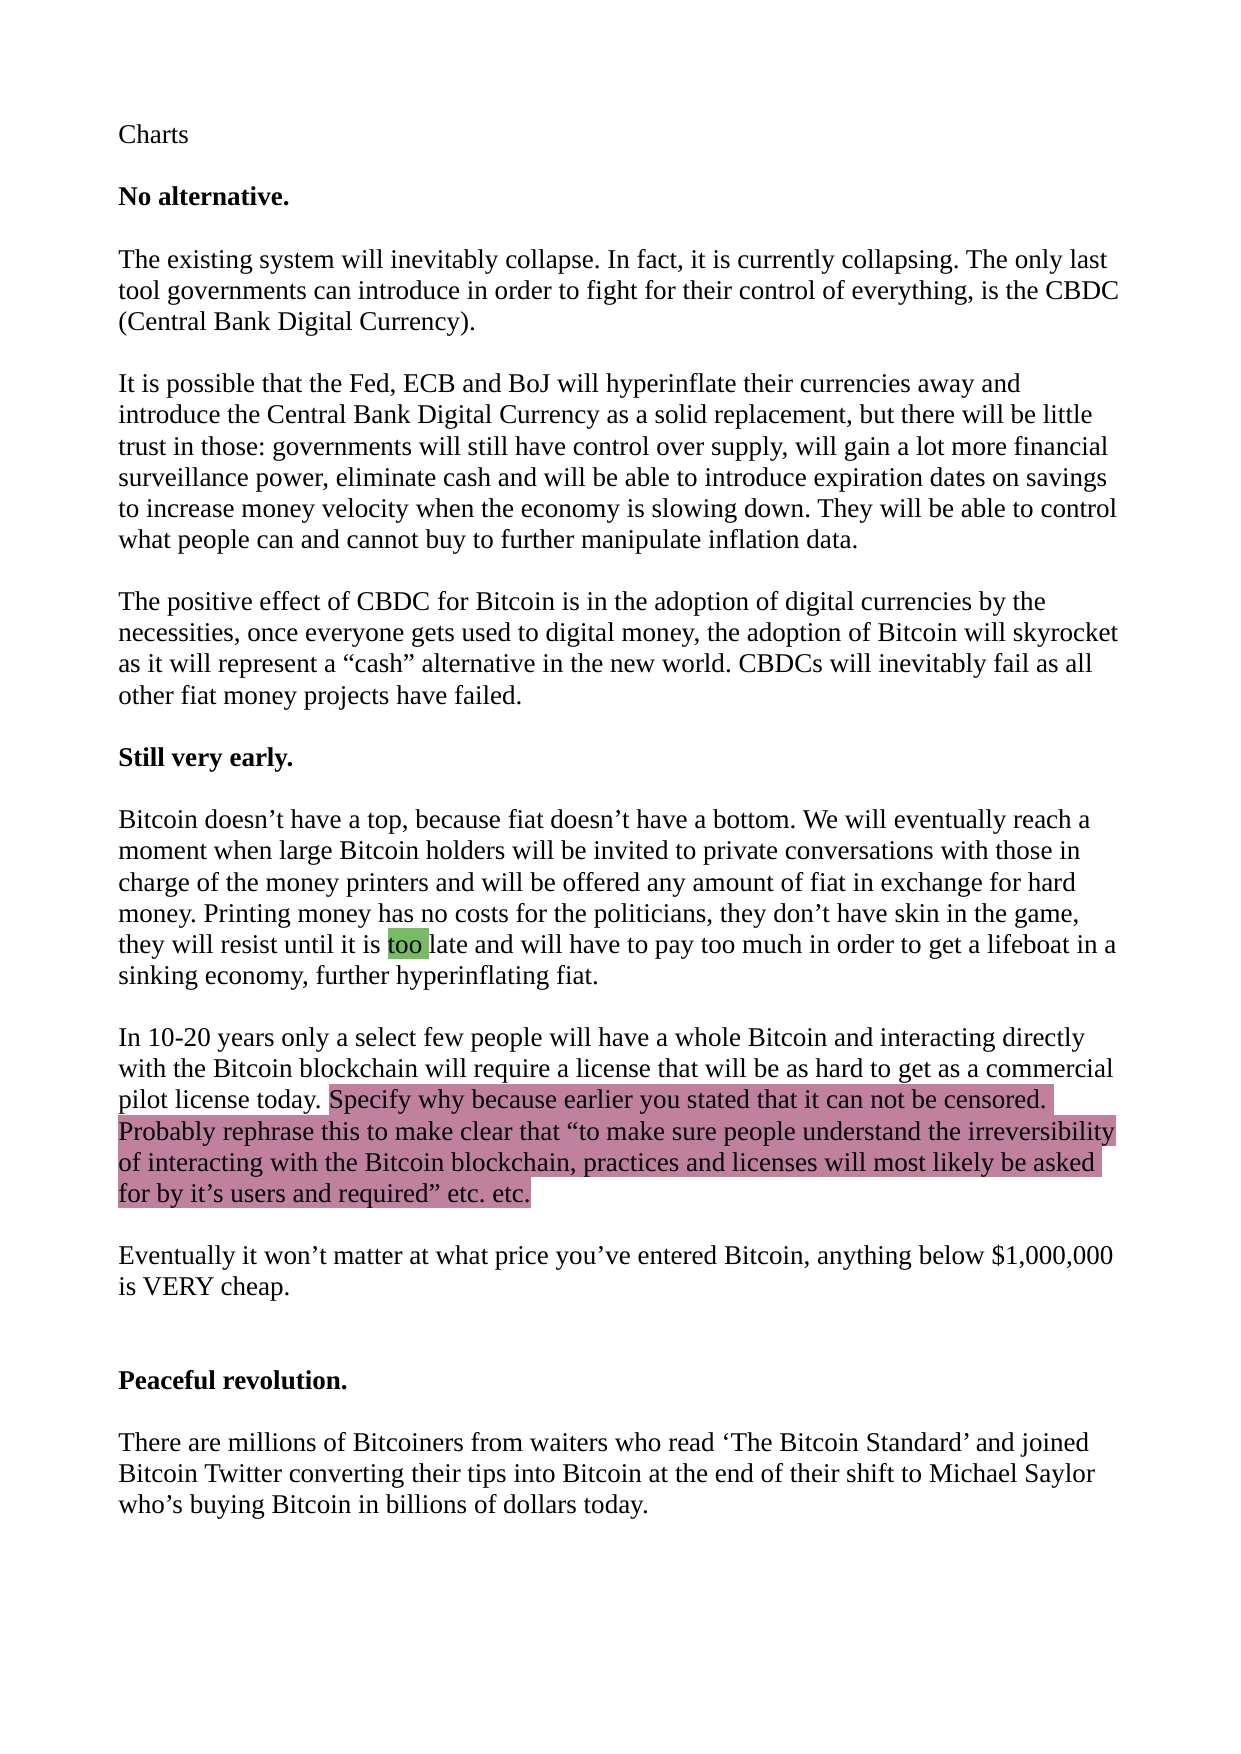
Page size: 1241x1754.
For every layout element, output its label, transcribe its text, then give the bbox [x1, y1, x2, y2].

text Still very early. [118, 741, 1122, 772]
text The positive effect of CBDC for Bitcoin is in the adoption of digital currencies by the necessities, once everyone gets used to digital money, the adoption of Bitcoin will skyrocket as it will represent a “cash” alternative in the new world. CBDCs will inevitably fail as all other fiat money projects have failed. [118, 585, 1122, 710]
text Charts [118, 118, 1122, 149]
text Eventually it won’t matter at what price you’ve entered Bitcoin, anything below $1,000,000 is VERY cheap. [118, 1239, 1122, 1302]
text The existing system will inevitably collapse. In fact, it is currently collapsing. The only last tool governments can introduce in order to fight for their control of everything, is the CBDC (Central Bank Digital Currency). [118, 243, 1122, 336]
text There are millions of Bitcoiners from waiters who read ‘The Bitcoin Standard’ and joined Bitcoin Twitter converting their tips into Bitcoin at the end of their shift to Michael Saylor who’s buying Bitcoin in billions of dollars today. [118, 1426, 1122, 1520]
text In 10-20 years only a select few people will have a whole Bitcoin and interacting directly with the Bitcoin blockchain will require a license that will be as hard to get as a commercial pilot license today. Specify why because earlier you stated that it can not be censored. Probably rephrase this to make clear that “to make sure people understand the irreversibility of interacting with the Bitcoin blockchain, practices and licenses will most likely be asked for by it’s users and required” etc. etc. [118, 1021, 1122, 1208]
text No alternative. [118, 180, 1122, 212]
text It is possible that the Fed, ECB and BoJ will hyperinflate their currencies away and introduce the Central Bank Digital Currency as a solid replacement, but there will be little trust in those: governments will still have control over supply, will gain a lot more financial surveillance power, eliminate cash and will be able to introduce expiration dates on savings to increase money velocity when the economy is slowing down. They will be able to control what people can and cannot buy to further manipulate inflation data. [118, 367, 1122, 554]
text Bitcoin doesn’t have a top, because fiat doesn’t have a bottom. We will eventually reach a moment when large Bitcoin holders will be invited to private conversations with those in charge of the money printers and will be offered any amount of fiat in exchange for hard money. Printing money has no costs for the politicians, they don’t have skin in the game, they will resist until it is too late and will have to pay too much in order to get a lifeboat in a sinking economy, further hyperinflating fiat. [118, 803, 1122, 990]
text Peaceful revolution. [118, 1364, 1122, 1395]
